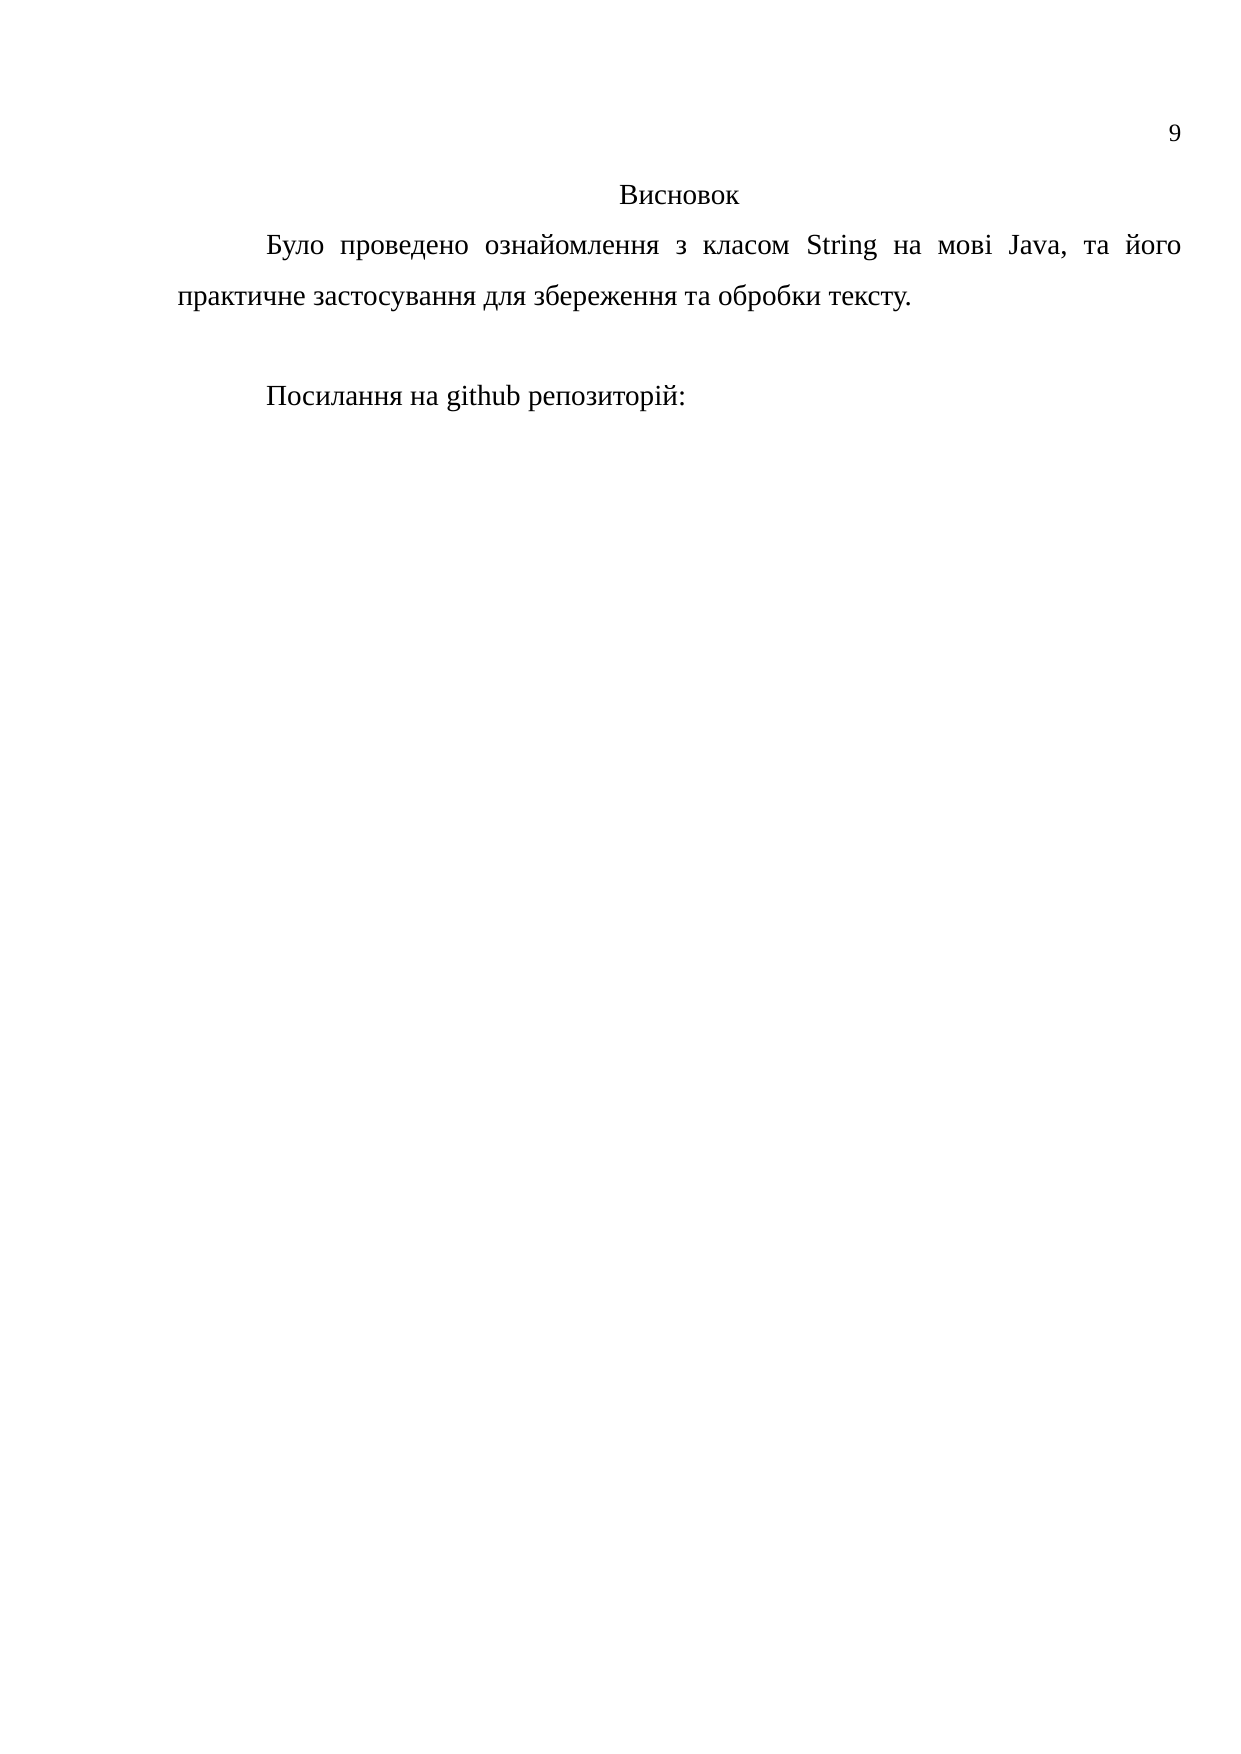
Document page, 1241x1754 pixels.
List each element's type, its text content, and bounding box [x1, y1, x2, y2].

text Посилання на github репозиторій: [177, 378, 1181, 412]
subtitle Висновок [177, 177, 1181, 211]
text Було проведено ознайомлення з класом String на мові Java, та його практичне застосування для збереження та обробки тексту. [177, 227, 1181, 311]
